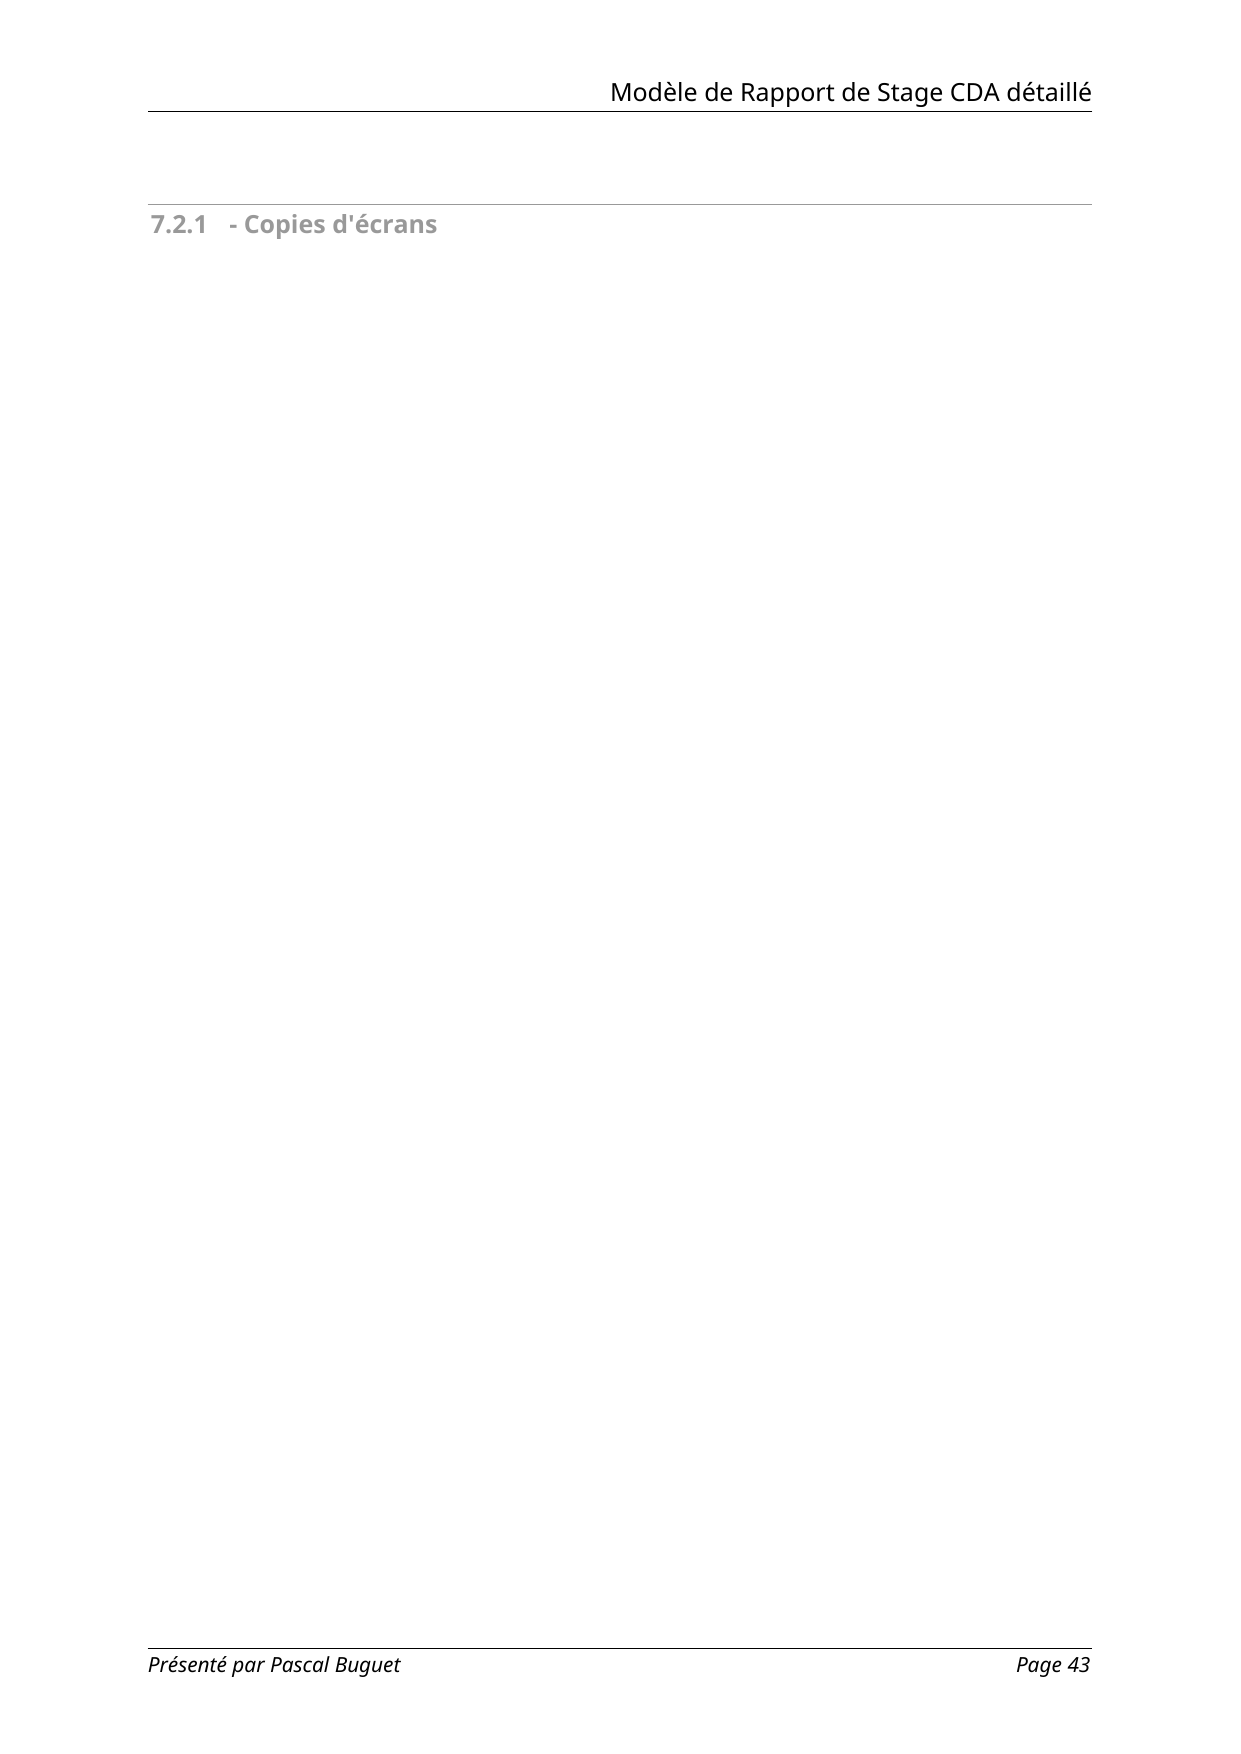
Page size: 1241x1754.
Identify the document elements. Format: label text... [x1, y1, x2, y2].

subtitle - Copies d'écrans [148, 205, 1092, 244]
